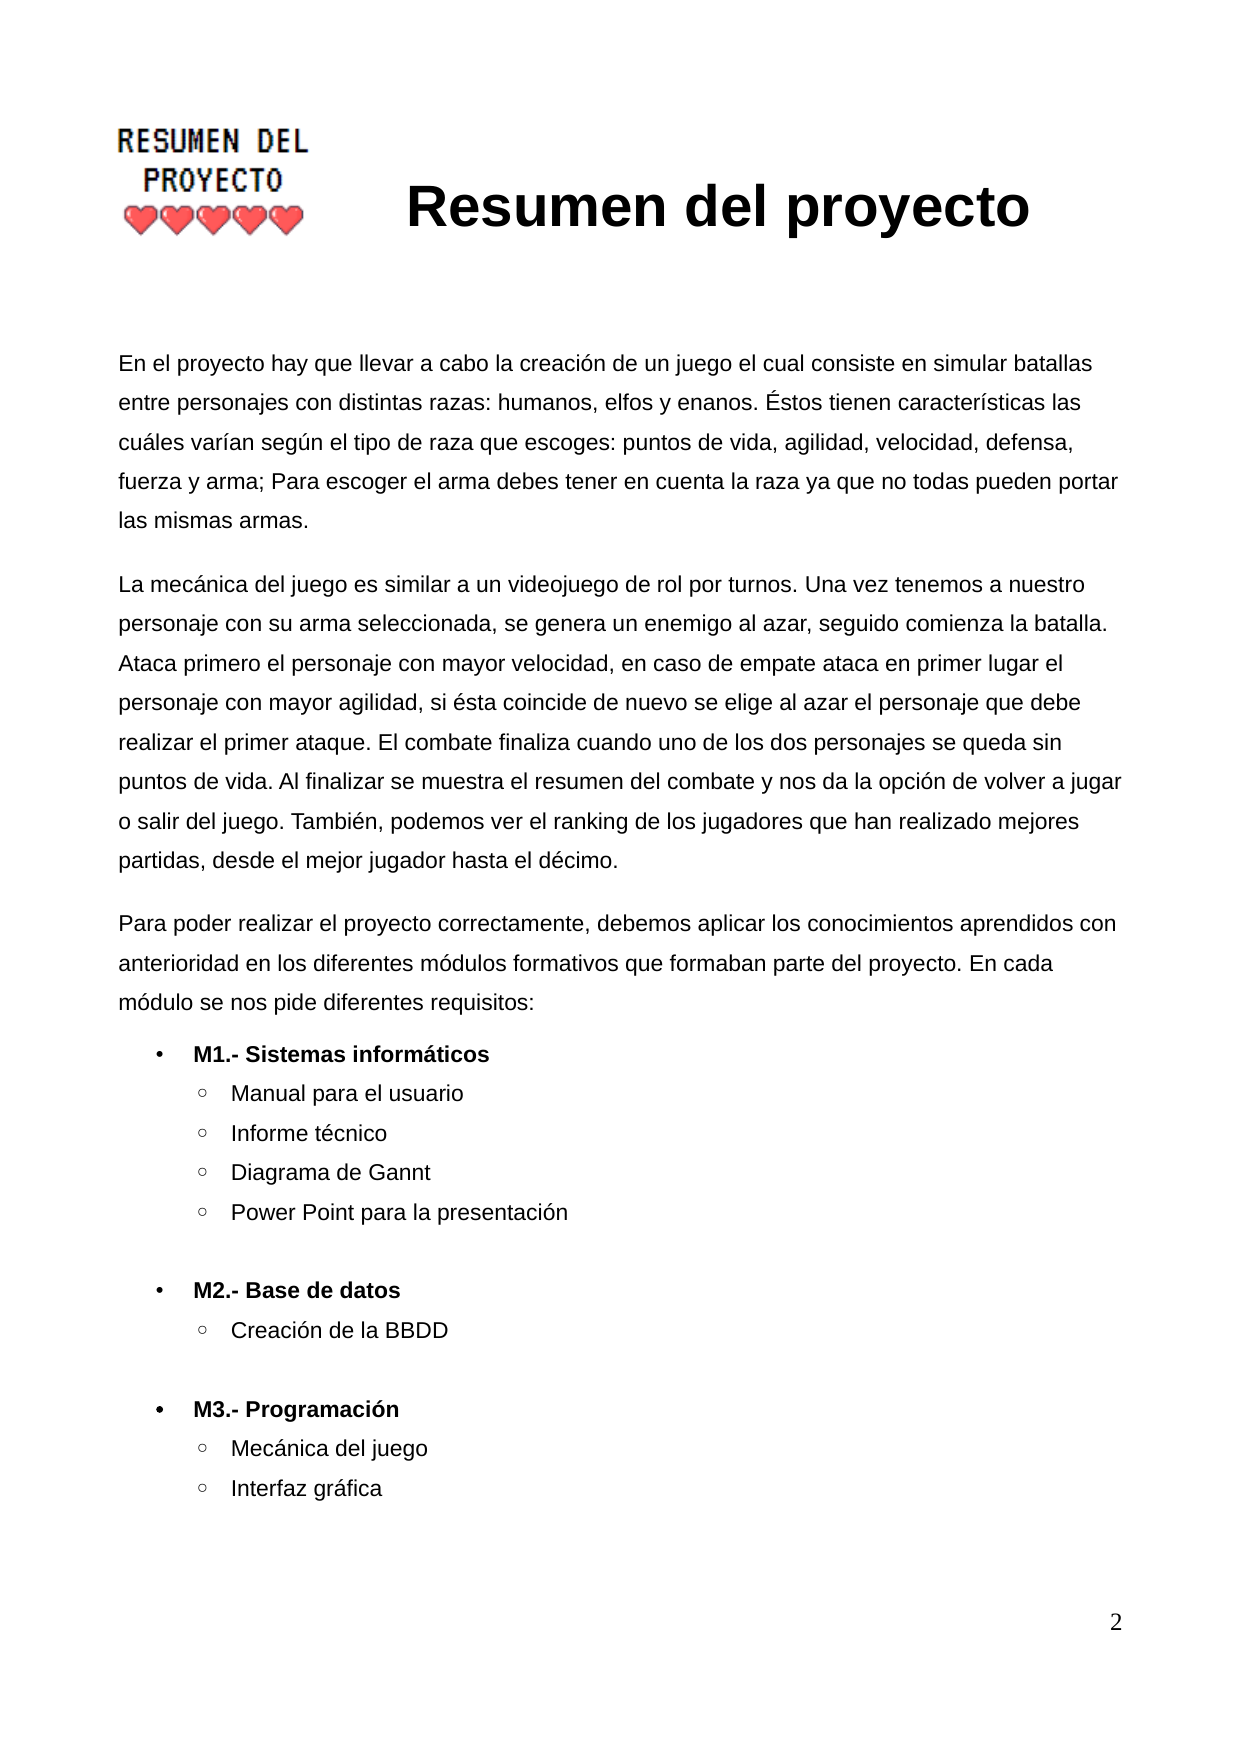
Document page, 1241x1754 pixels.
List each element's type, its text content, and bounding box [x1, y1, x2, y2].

picture [109, 118, 316, 244]
list M2.- Base de datos [156, 1277, 1122, 1304]
text Para poder realizar el proyecto correctamente, debemos aplicar los conocimientos aprendidos con anterioridad en los diferentes módulos formativos que formaban parte del proyecto. En cada módulo se nos pide diferentes requisitos: [118, 910, 1122, 1016]
list Power Point para la presentación [193, 1198, 1122, 1225]
list Interfaz gráfica [193, 1475, 1122, 1501]
title Resumen del proyecto [316, 172, 1122, 239]
list Informe técnico [193, 1119, 1122, 1146]
list M1.- Sistemas informáticos [156, 1041, 1122, 1067]
list Manual para el usuario [193, 1080, 1122, 1106]
text La mecánica del juego es similar a un videojuego de rol por turnos. Una vez tenemos a nuestro personaje con su arma seleccionada, se genera un enemigo al azar, seguido comienza la batalla. Ataca primero el personaje con mayor velocidad, en caso de empate ataca en primer lugar el personaje con mayor agilidad, si ésta coincide de nuevo se elige al azar el personaje que debe realizar el primer ataque. El combate finaliza cuando uno de los dos personajes se queda sin puntos de vida. Al finalizar se muestra el resumen del combate y nos da la opción de volver a jugar o salir del juego. También, podemos ver el ranking de los jugadores que han realizado mejores partidas, desde el mejor jugador hasta el décimo. [118, 571, 1122, 873]
list Mecánica del juego [193, 1435, 1122, 1462]
list M3.- Programación [156, 1396, 1122, 1422]
list Diagrama de Gannt [193, 1159, 1122, 1185]
list Creación de la BBDD [193, 1317, 1122, 1343]
text En el proyecto hay que llevar a cabo la creación de un juego el cual consiste en simular batallas entre personajes con distintas razas: humanos, elfos y enanos. Éstos tienen características las cuáles varían según el tipo de raza que escoges: puntos de vida, agilidad, velocidad, defensa, fuerza y arma; Para escoger el arma debes tener en cuenta la raza ya que no todas pueden portar las mismas armas. [118, 349, 1122, 534]
